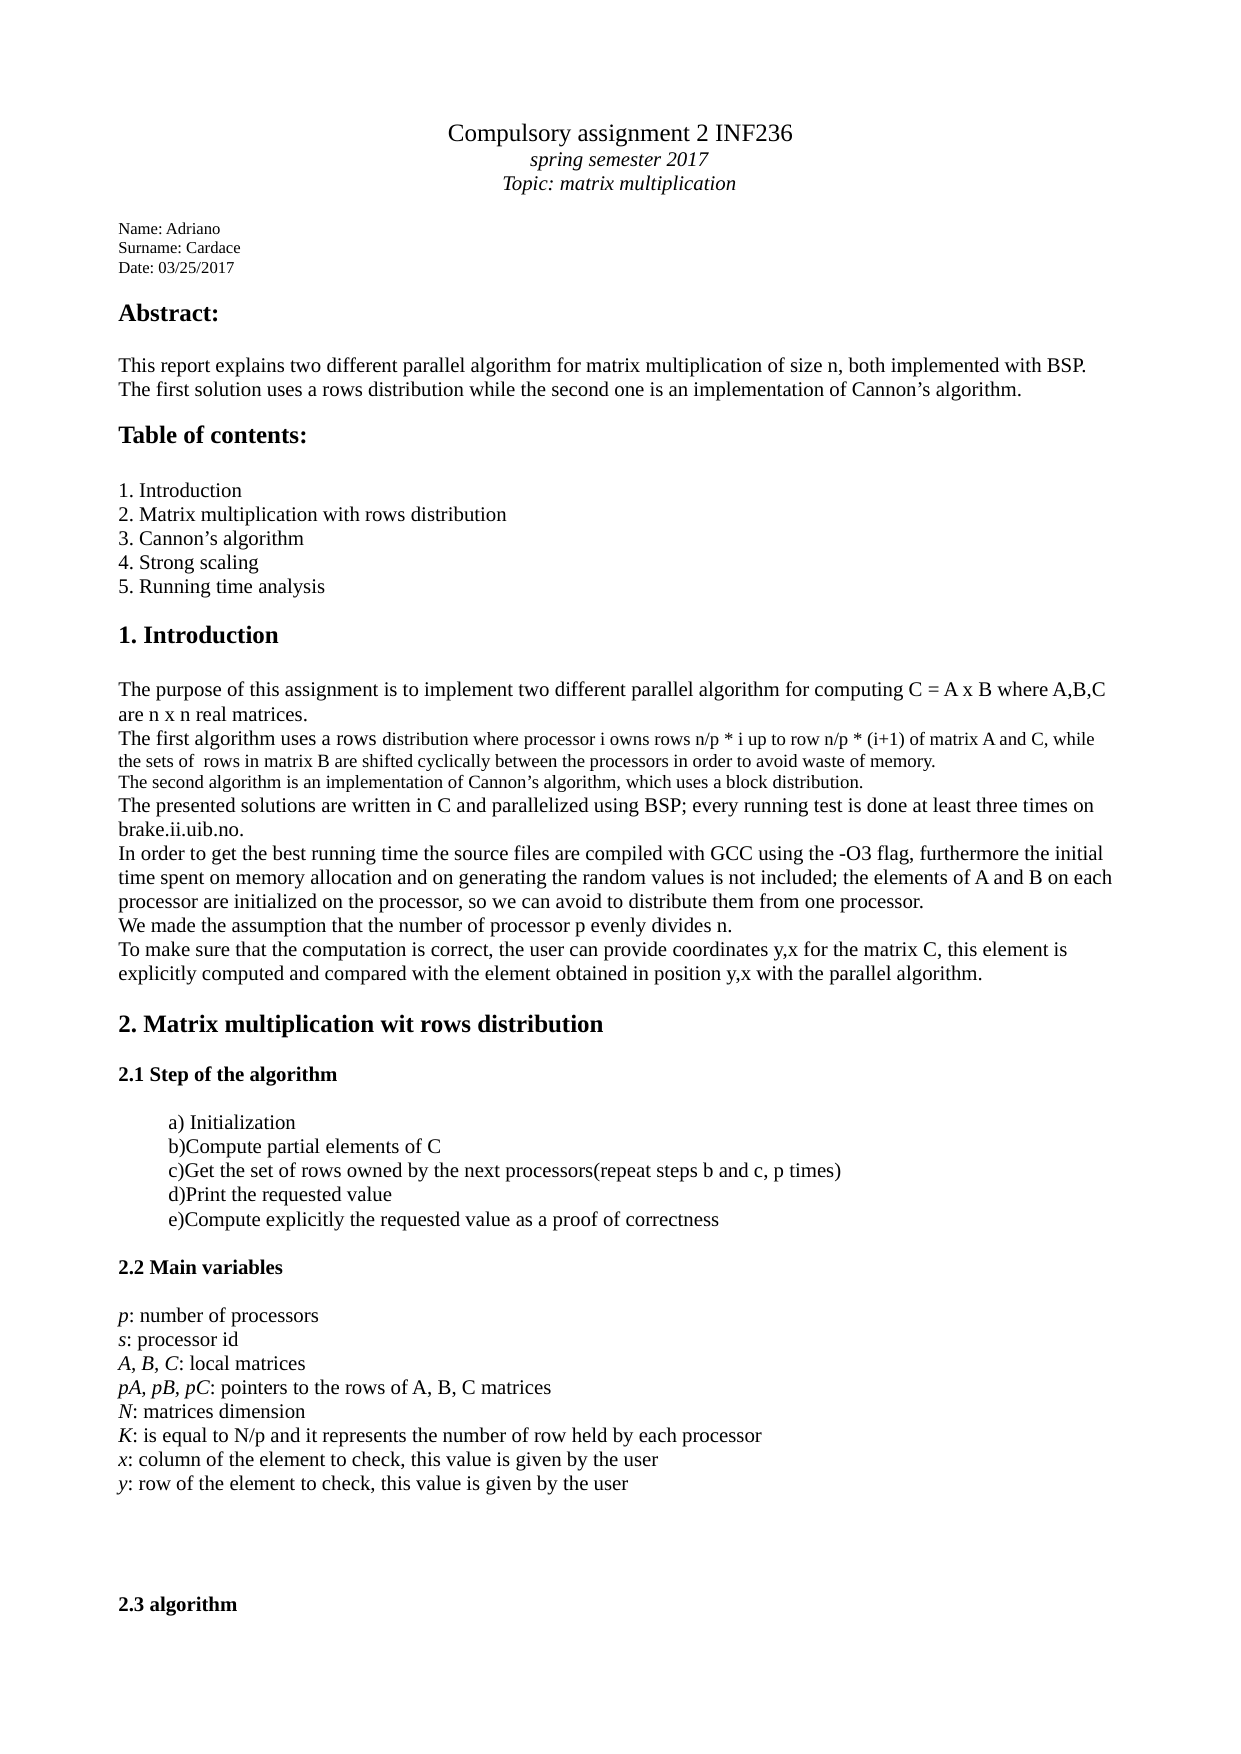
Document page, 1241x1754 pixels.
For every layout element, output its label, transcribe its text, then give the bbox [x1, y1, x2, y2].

text d)Print the requested value [118, 1182, 1122, 1206]
text Name: Adriano [118, 219, 1122, 238]
text spring semester 2017 [118, 147, 1122, 171]
text c)Get the set of rows owned by the next processors(repeat steps b and c, p times) [118, 1158, 1122, 1182]
text 2. Matrix multiplication wit rows distribution [118, 1009, 1122, 1038]
text x: column of the element to check, this value is given by the user [118, 1447, 1122, 1471]
text K: is equal to N/p and it represents the number of row held by each processor [118, 1423, 1122, 1447]
text p: number of processors [118, 1303, 1122, 1327]
text 5. Running time analysis [118, 574, 1122, 598]
text a) Initialization [118, 1110, 1122, 1134]
text N: matrices dimension [118, 1399, 1122, 1423]
text Topic: matrix multiplication [118, 171, 1122, 195]
text b)Compute partial elements of C [118, 1134, 1122, 1158]
text The first solution uses a rows distribution while the second one is an implementation of Cannon’s algorithm. [118, 377, 1122, 401]
text We made the assumption that the number of processor p evenly divides n. [118, 913, 1122, 937]
text Compulsory assignment 2 INF236 [118, 118, 1122, 147]
text 2.2 Main variables [118, 1254, 1122, 1279]
text 1. Introduction [118, 478, 1122, 502]
text In order to get the best running time the source files are compiled with GCC using the -O3 flag, furthermore the initial time spent on memory allocation and on generating the random values is not included; the elements of A and B on each processor are initialized on the processor, so we can avoid to distribute them from one processor. [118, 841, 1122, 913]
text Abstract: [118, 298, 1122, 327]
text This report explains two different parallel algorithm for matrix multiplication of size n, both implemented with BSP. [118, 353, 1122, 377]
text Table of contents: [118, 421, 1122, 449]
text The presented solutions are written in C and parallelized using BSP; every running test is done at least three times on brake.ii.uib.no. [118, 793, 1122, 841]
text s: processor id [118, 1327, 1122, 1351]
text The second algorithm is an implementation of Cannon’s algorithm, which uses a block distribution. [118, 771, 1122, 793]
text y: row of the element to check, this value is given by the user [118, 1471, 1122, 1495]
text The purpose of this assignment is to implement two different parallel algorithm for computing C = A x B where A,B,C are n x n real matrices. [118, 677, 1122, 726]
text pA, pB, pC: pointers to the rows of A, B, C matrices [118, 1375, 1122, 1399]
text Surname: Cardace [118, 238, 1122, 257]
text 2.3 algorithm [118, 1591, 1122, 1616]
text 2.1 Step of the algorithm [118, 1062, 1122, 1086]
text A, B, C: local matrices [118, 1351, 1122, 1375]
text 2. Matrix multiplication with rows distribution [118, 502, 1122, 526]
text To make sure that the computation is correct, the user can provide coordinates y,x for the matrix C, this element is explicitly computed and compared with the element obtained in position y,x with the parallel algorithm. [118, 937, 1122, 985]
text 1. Introduction [118, 620, 1122, 649]
text The first algorithm uses a rows distribution where processor i owns rows n/p * i up to row n/p * (i+1) of matrix A and C, while the sets of rows in matrix B are shifted cyclically between the processors in order to avoid waste of memory. [118, 726, 1122, 771]
text 4. Strong scaling [118, 550, 1122, 574]
text Date: 03/25/2017 [118, 257, 1122, 277]
text e)Compute explicitly the requested value as a proof of correctness [118, 1206, 1122, 1231]
text 3. Cannon’s algorithm [118, 526, 1122, 550]
